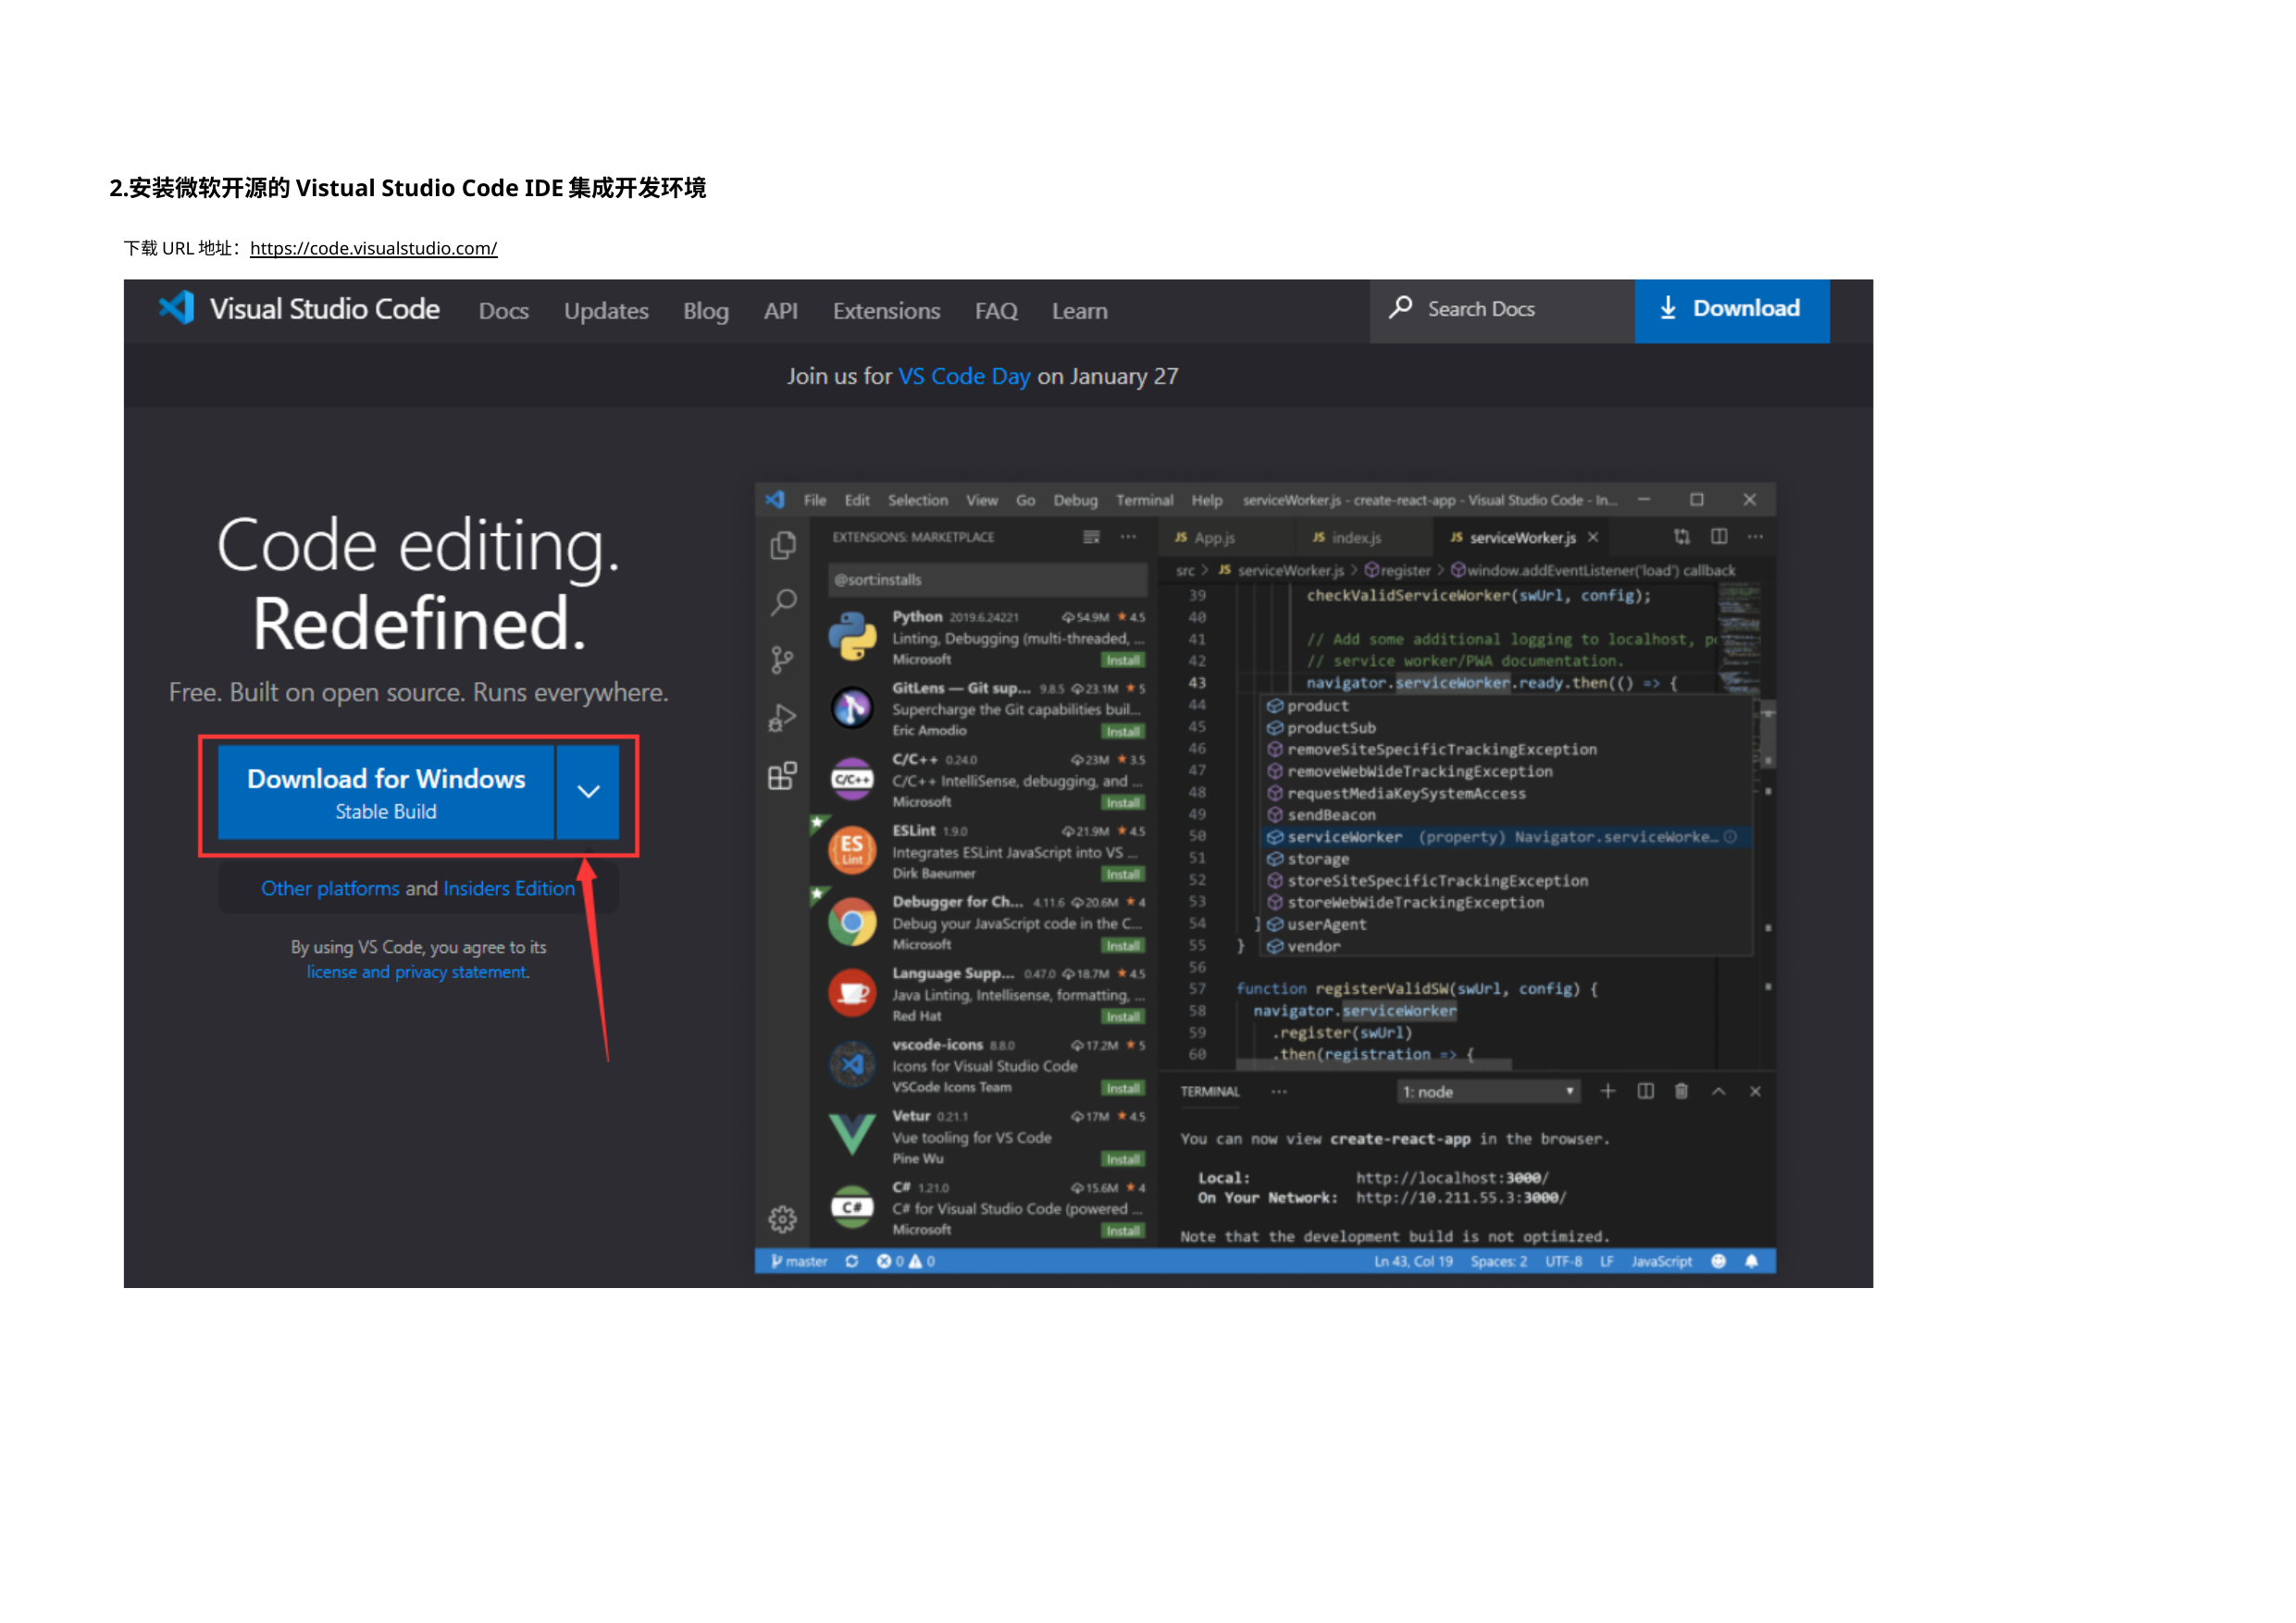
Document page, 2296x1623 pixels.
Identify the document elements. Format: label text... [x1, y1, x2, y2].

picture [123, 279, 1874, 1288]
subtitle 2.安装微软开源的Vistual Studio Code IDE集成开发环境 [109, 170, 2186, 204]
text 下载URL地址：https://code.visualstudio.com/ [124, 235, 2172, 260]
